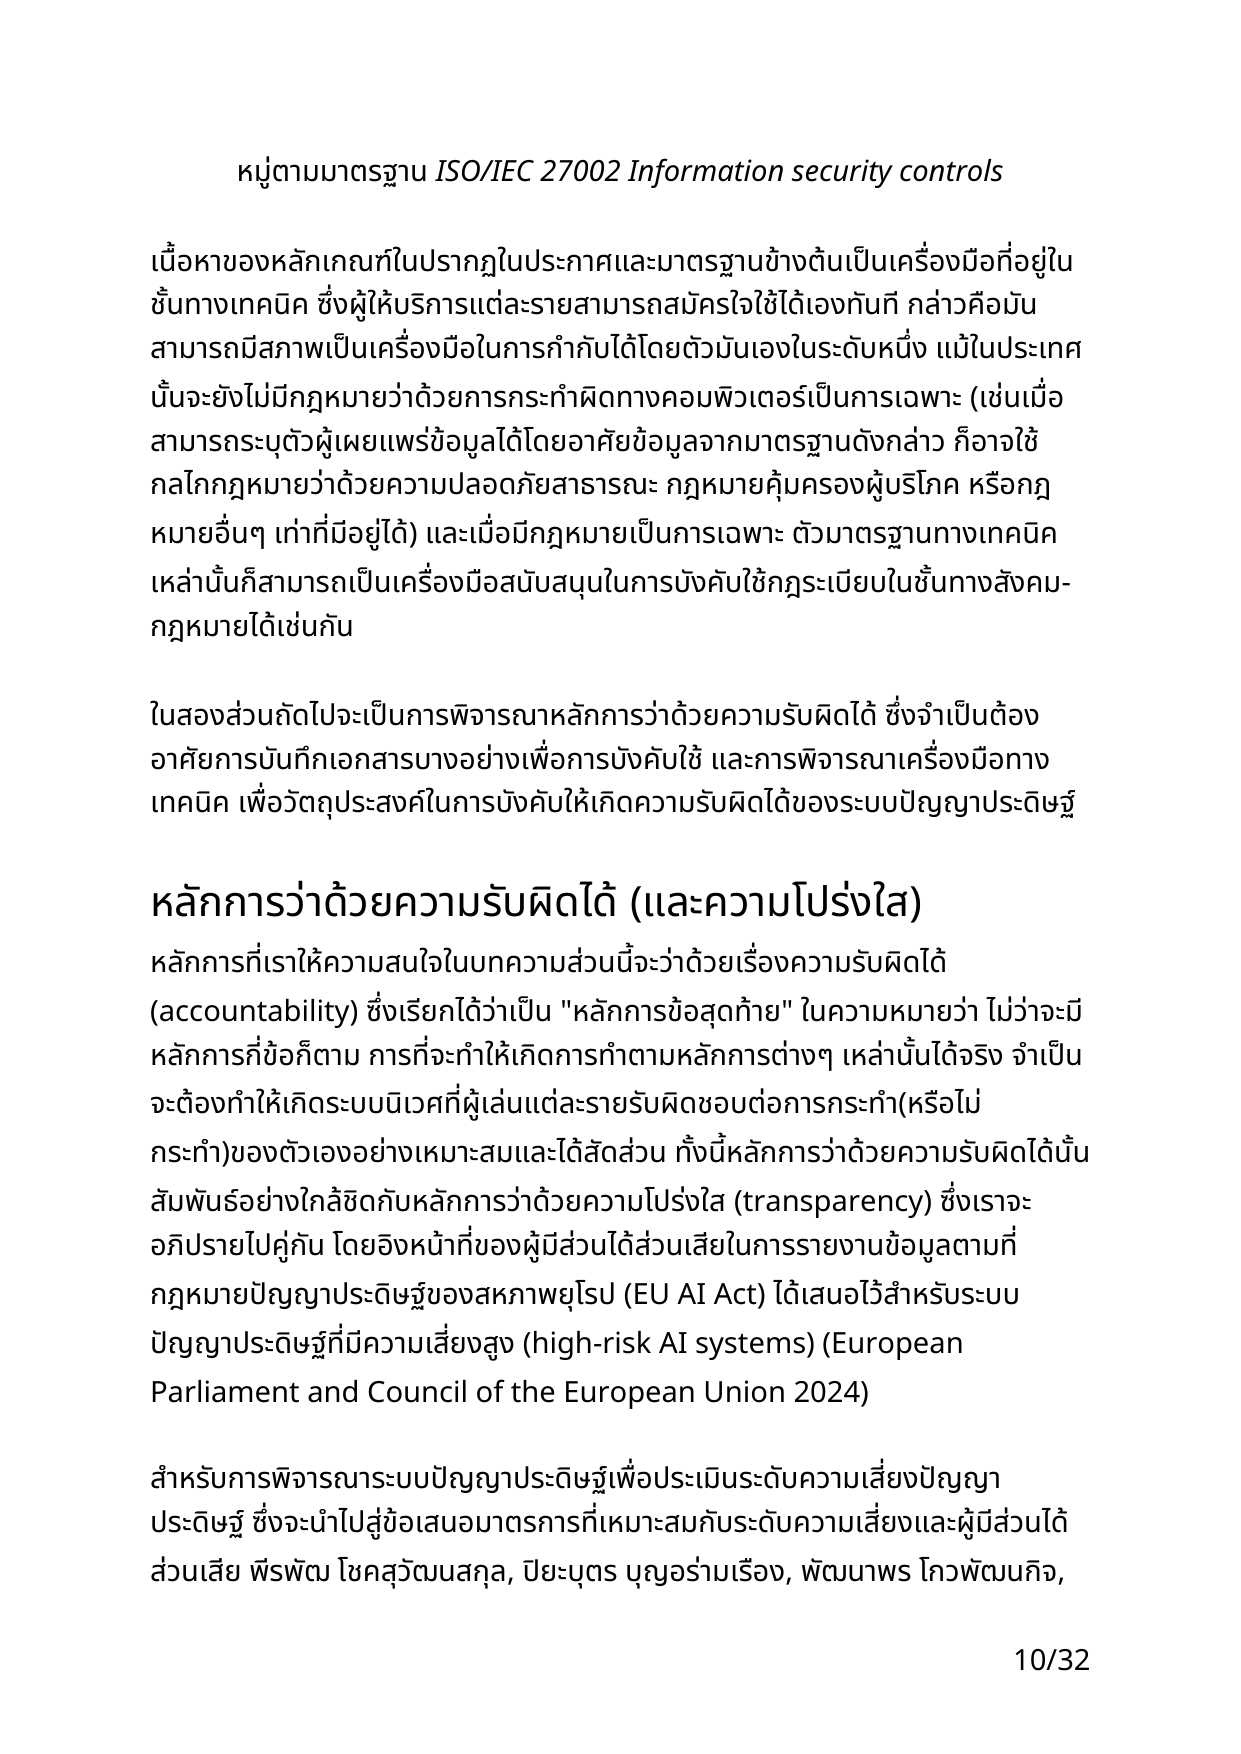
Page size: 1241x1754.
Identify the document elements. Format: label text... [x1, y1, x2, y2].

subtitle หลักการว่าด้วยความรับผิดได้ (และความโปร่งใส) [150, 872, 1090, 934]
text หลักการที่เราให้ความสนใจในบทความส่วนนี้จะว่าด้วยเรื่องความรับผิดได้ (accountability) ซึ่งเรียกได้ว่าเป็น "หลักการข้อสุดท้าย" ในความหมายว่า ไม่ว่าจะมีหลักการกี่ข้อก็ตาม การที่จะทำให้เกิดการทำตามหลักการต่างๆ เหล่านั้นได้จริง จำเป็นจะต้องทำให้เกิดระบบนิเวศที่ผู้เล่นแต่ละรายรับผิดชอบต่อการกระทำ(หรือไม่กระทำ)ของตัวเองอย่างเหมาะสมและได้สัดส่วน ทั้งนี้หลักการว่าด้วยความรับผิดได้นั้นสัมพันธ์อย่างใกล้ชิดกับหลักการว่าด้วยความโปร่งใส (transparency) ซึ่งเราจะอภิปรายไปคู่กัน โดยอิงหน้าที่ของผู้มีส่วนได้ส่วนเสียในการรายงานข้อมูลตามที่กฎหมายปัญญาประดิษฐ์ของสหภาพยุโรป (EU AI Act) ได้เสนอไว้สำหรับระบบปัญญาประดิษฐ์ที่มีความเสี่ยงสูง (high-risk AI systems) (European Parliament and Council of the European Union 2024) [150, 946, 1090, 1411]
text ในสองส่วนถัดไปจะเป็นการพิจารณาหลักการว่าด้วยความรับผิดได้ ซึ่งจำเป็นต้องอาศัยการบันทึกเอกสารบางอย่างเพื่อการบังคับใช้ และการพิจารณาเครื่องมือทางเทคนิค เพื่อวัตถุประสงค์ในการบังคับให้เกิดความรับผิดได้ของระบบปัญญาประดิษฐ์ [150, 699, 1090, 825]
text หมู่ตามมาตรฐาน ISO/IEC 27002 Information security controls [150, 150, 1090, 193]
text เนื้อหาของหลักเกณฑ์ในปรากฏในประกาศและมาตรฐานข้างต้นเป็นเครื่องมือที่อยู่ในชั้นทางเทคนิค ซึ่งผู้ให้บริการแต่ละรายสามารถสมัครใจใช้ได้เองทันที กล่าวคือมันสามารถมีสภาพเป็นเครื่องมือในการกำกับได้โดยตัวมันเองในระดับหนึ่ง แม้ในประเทศนั้นจะยังไม่มีกฎหมายว่าด้วยการกระทำผิดทางคอมพิวเตอร์เป็นการเฉพาะ (เช่นเมื่อสามารถระบุตัวผู้เผยแพร่ข้อมูลได้โดยอาศัยข้อมูลจากมาตรฐานดังกล่าว ก็อาจใช้กลไกกฎหมายว่าด้วยความปลอดภัยสาธารณะ กฎหมายคุ้มครองผู้บริโภค หรือกฎหมายอื่นๆ เท่าที่มีอยู่ได้) และเมื่อมีกฎหมายเป็นการเฉพาะ ตัวมาตรฐานทางเทคนิคเหล่านั้นก็สามารถเป็นเครื่องมือสนับสนุนในการบังคับใช้กฎระเบียบในชั้นทางสังคม-กฎหมายได้เช่นกัน [150, 245, 1090, 648]
text สำหรับการพิจารณาระบบปัญญาประดิษฐ์เพื่อประเมินระดับความเสี่ยงปัญญาประดิษฐ์ ซึ่งจะนำไปสู่ข้อเสนอมาตรการที่เหมาะสมกับระดับความเสี่ยงและผู้มีส่วนได้ส่วนเสีย พีรพัฒ โชคสุวัฒนสกุล, ปิยะบุตร บุญอร่ามเรือง, พัฒนาพร โกวพัฒนกิจ, [150, 1462, 1090, 1593]
